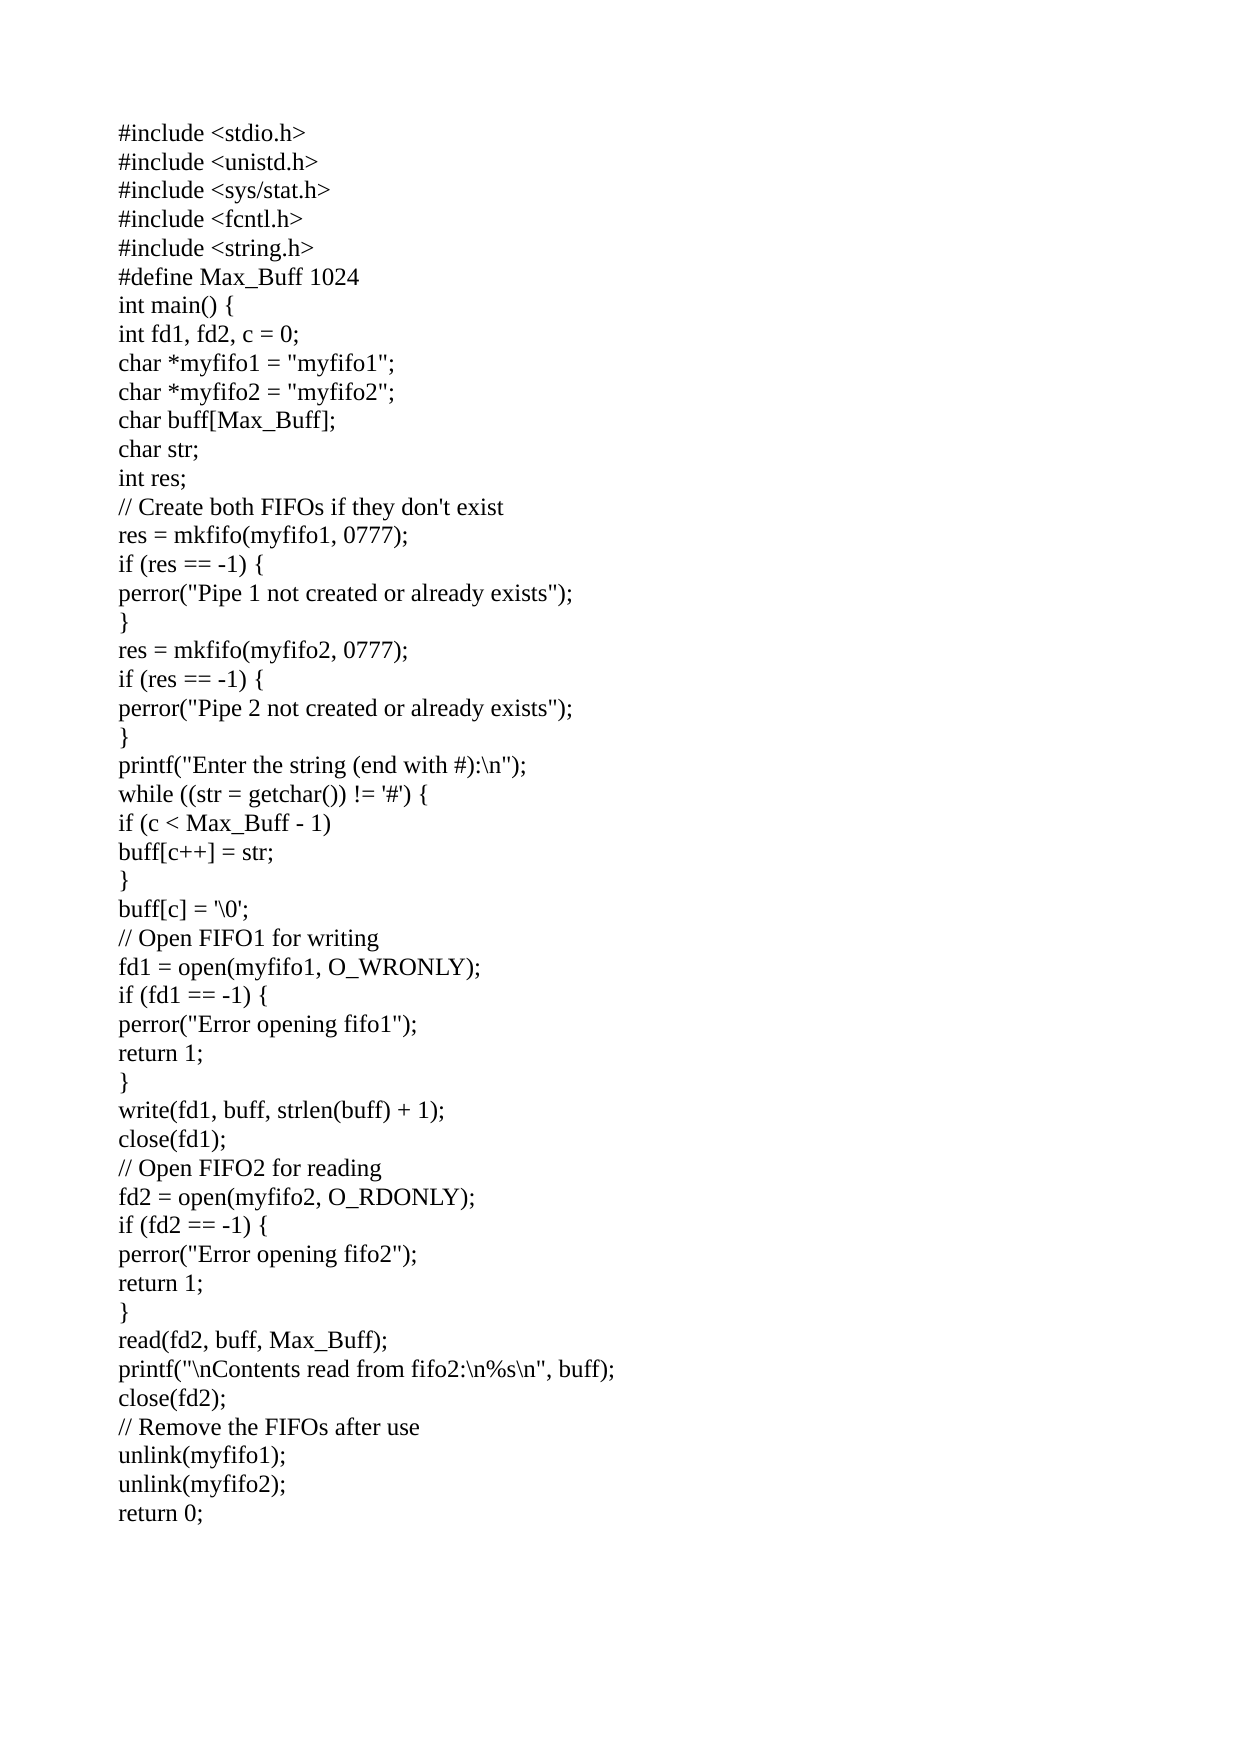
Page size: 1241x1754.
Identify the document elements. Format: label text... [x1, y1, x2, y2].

text perror("Pipe 1 not created or already exists"); [118, 578, 1122, 607]
text } [118, 1067, 1122, 1096]
text if (fd1 == -1) { [118, 981, 1122, 1009]
text perror("Error opening fifo2"); [118, 1239, 1122, 1268]
text char *myfifo2 = "myfifo2"; [118, 377, 1122, 406]
text if (fd2 == -1) { [118, 1211, 1122, 1239]
text #include <fcntl.h> [118, 204, 1122, 233]
text #include <unistd.h> [118, 147, 1122, 176]
text #define Max_Buff 1024 [118, 262, 1122, 291]
text if (res == -1) { [118, 549, 1122, 578]
text } [118, 722, 1122, 751]
text if (res == -1) { [118, 664, 1122, 693]
text perror("Error opening fifo1"); [118, 1009, 1122, 1038]
text close(fd1); [118, 1124, 1122, 1153]
text return 1; [118, 1268, 1122, 1297]
text while ((str = getchar()) != '#') { [118, 779, 1122, 808]
text close(fd2); [118, 1383, 1122, 1412]
text if (c < Max_Buff - 1) [118, 808, 1122, 837]
text fd2 = open(myfifo2, O_RDONLY); [118, 1182, 1122, 1211]
text fd1 = open(myfifo1, O_WRONLY); [118, 952, 1122, 981]
text #include <string.h> [118, 233, 1122, 262]
text } [118, 1297, 1122, 1326]
text write(fd1, buff, strlen(buff) + 1); [118, 1096, 1122, 1124]
text buff[c++] = str; [118, 837, 1122, 866]
text unlink(myfifo2); [118, 1469, 1122, 1498]
text printf("Enter the string (end with #):\n"); [118, 751, 1122, 779]
text res = mkfifo(myfifo1, 0777); [118, 521, 1122, 549]
text #include <stdio.h> [118, 118, 1122, 147]
text int fd1, fd2, c = 0; [118, 319, 1122, 348]
text return 1; [118, 1038, 1122, 1067]
text printf("\nContents read from fifo2:\n%s\n", buff); [118, 1354, 1122, 1383]
text buff[c] = '\0'; [118, 894, 1122, 923]
text char buff[Max_Buff]; [118, 406, 1122, 434]
text perror("Pipe 2 not created or already exists"); [118, 693, 1122, 722]
text char *myfifo1 = "myfifo1"; [118, 348, 1122, 377]
text res = mkfifo(myfifo2, 0777); [118, 636, 1122, 664]
text // Create both FIFOs if they don't exist [118, 492, 1122, 521]
text } [118, 866, 1122, 894]
text return 0; [118, 1498, 1122, 1527]
text } [118, 607, 1122, 636]
text unlink(myfifo1); [118, 1441, 1122, 1469]
text // Remove the FIFOs after use [118, 1412, 1122, 1441]
text // Open FIFO2 for reading [118, 1153, 1122, 1182]
text char str; [118, 434, 1122, 463]
text read(fd2, buff, Max_Buff); [118, 1326, 1122, 1354]
text int res; [118, 463, 1122, 492]
text // Open FIFO1 for writing [118, 923, 1122, 952]
text int main() { [118, 291, 1122, 319]
text #include <sys/stat.h> [118, 176, 1122, 204]
